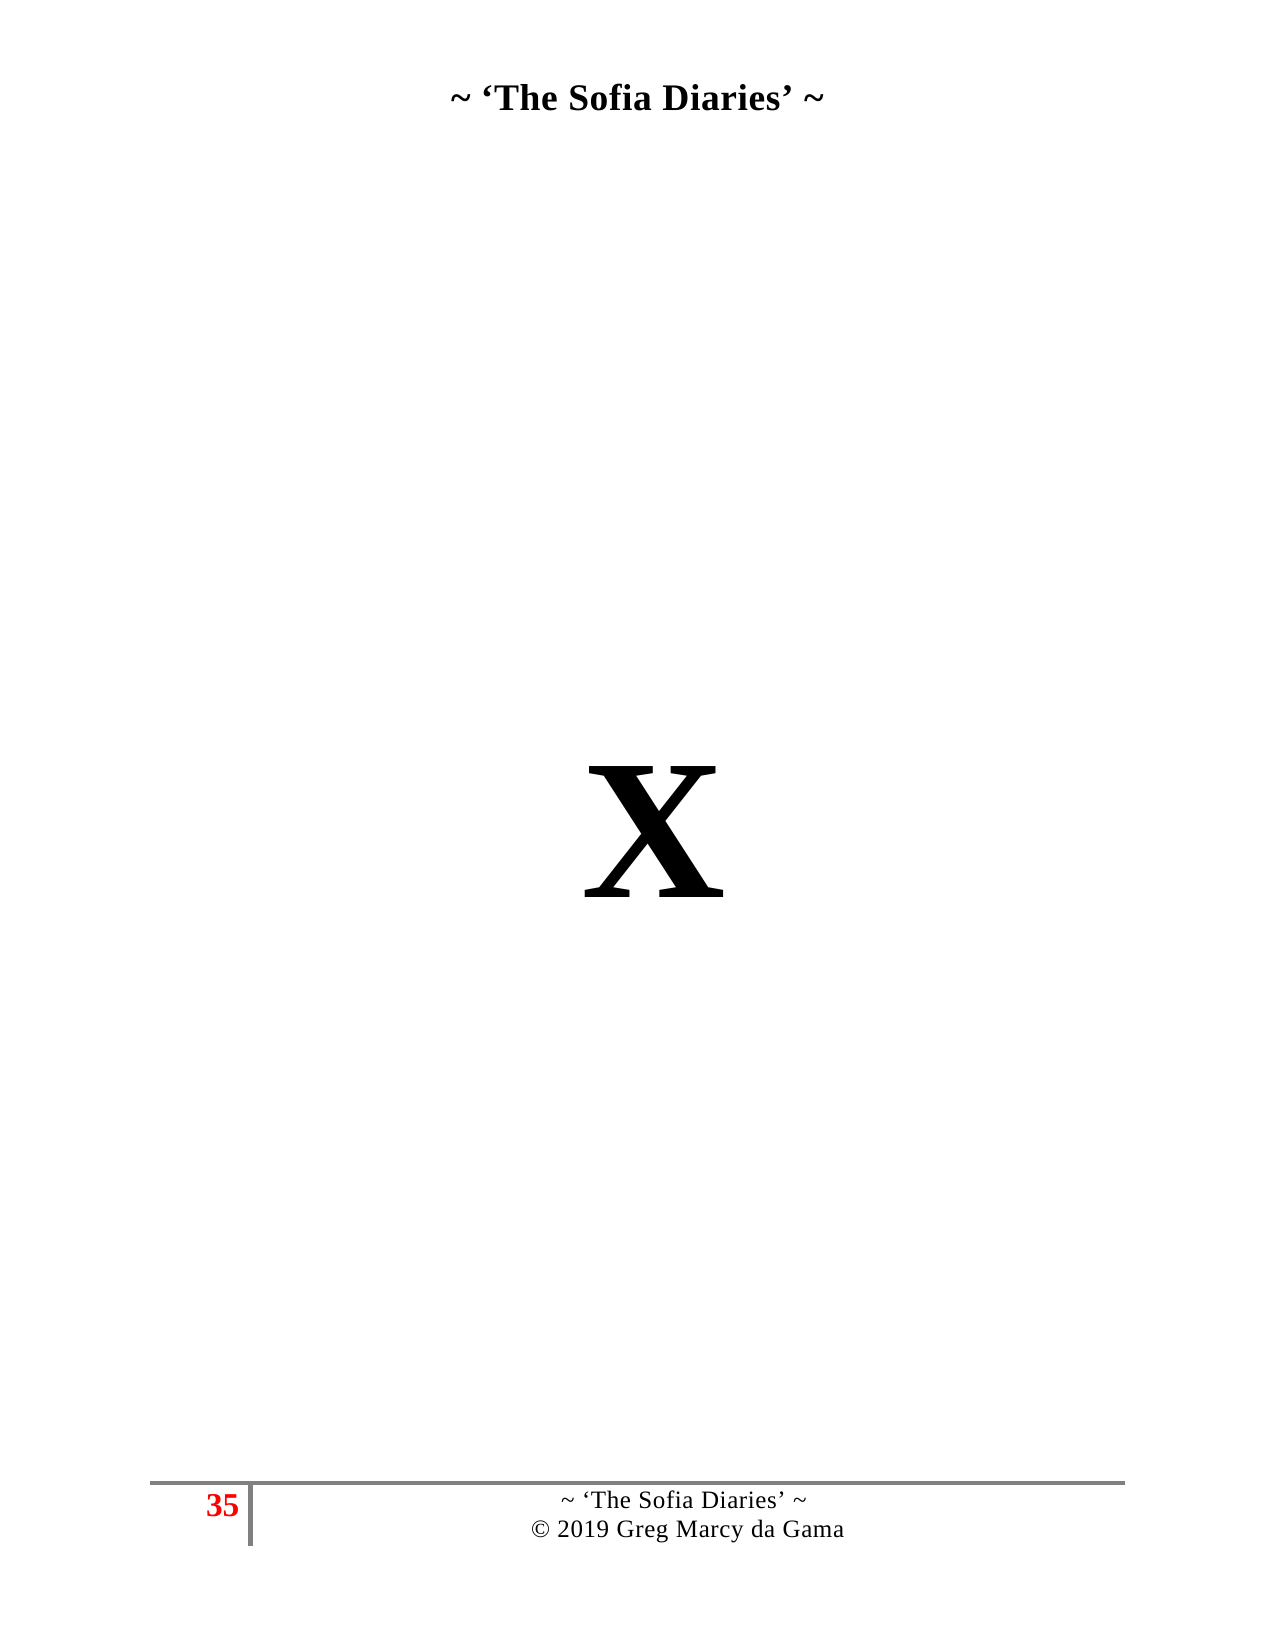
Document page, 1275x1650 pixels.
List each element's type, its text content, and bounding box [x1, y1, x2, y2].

text X [150, 711, 1125, 941]
